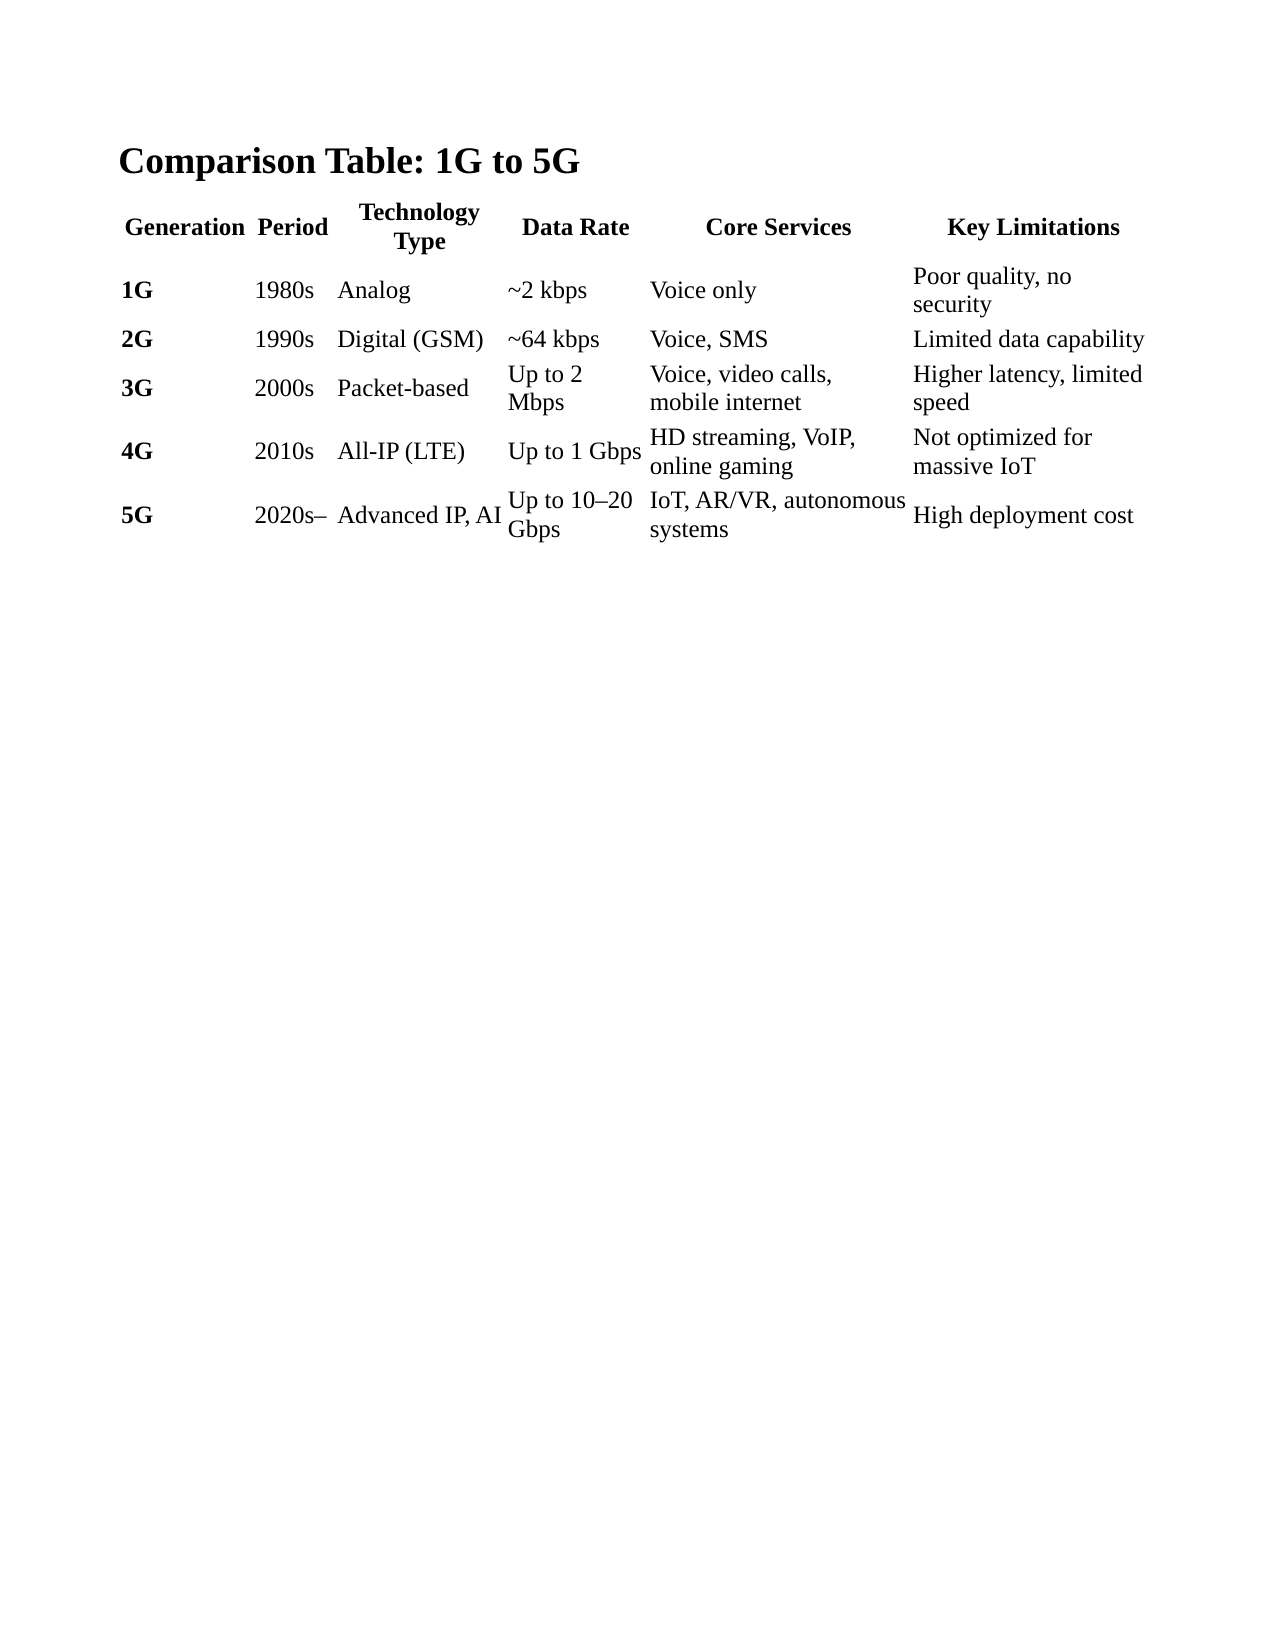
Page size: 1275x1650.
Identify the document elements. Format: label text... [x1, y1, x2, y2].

table_cell 2020s– [251, 483, 334, 546]
table_cell 1990s [251, 321, 334, 356]
table_cell Not optimized for massive IoT [910, 419, 1157, 482]
table_cell All-IP (LTE) [334, 419, 505, 482]
table_cell Higher latency, limited speed [910, 356, 1157, 419]
table_cell High deployment cost [910, 483, 1157, 546]
table_header Core Services [647, 195, 910, 258]
table_cell Advanced IP, AI [334, 483, 505, 546]
table_cell Digital (GSM) [334, 321, 505, 356]
table_cell 2010s [251, 419, 334, 482]
table_header Technology Type [334, 195, 505, 258]
table_cell 1980s [251, 258, 334, 321]
table_cell 2G [118, 321, 251, 356]
table_cell 1G [118, 258, 251, 321]
table_header Key Limitations [910, 195, 1157, 258]
table_cell 2000s [251, 356, 334, 419]
table_header Period [251, 195, 334, 258]
table_cell IoT, AR/VR, autonomous systems [647, 483, 910, 546]
table_cell Up to 2 Mbps [505, 356, 647, 419]
table_cell 3G [118, 356, 251, 419]
table_cell 4G [118, 419, 251, 482]
table_cell 5G [118, 483, 251, 546]
table_cell ~2 kbps [505, 258, 647, 321]
table_cell Analog [334, 258, 505, 321]
table_cell Voice, SMS [647, 321, 910, 356]
table_cell Poor quality, no security [910, 258, 1157, 321]
table_cell Up to 1 Gbps [505, 419, 647, 482]
table_cell HD streaming, VoIP, online gaming [647, 419, 910, 482]
table_header Data Rate [505, 195, 647, 258]
table_cell Packet-based [334, 356, 505, 419]
table_cell Limited data capability [910, 321, 1157, 356]
table_cell Up to 10–20 Gbps [505, 483, 647, 546]
table_header Generation [118, 195, 251, 258]
table_cell Voice, video calls, mobile internet [647, 356, 910, 419]
subtitle Comparison Table: 1G to 5G [118, 139, 1157, 182]
table_cell Voice only [647, 258, 910, 321]
table_cell ~64 kbps [505, 321, 647, 356]
